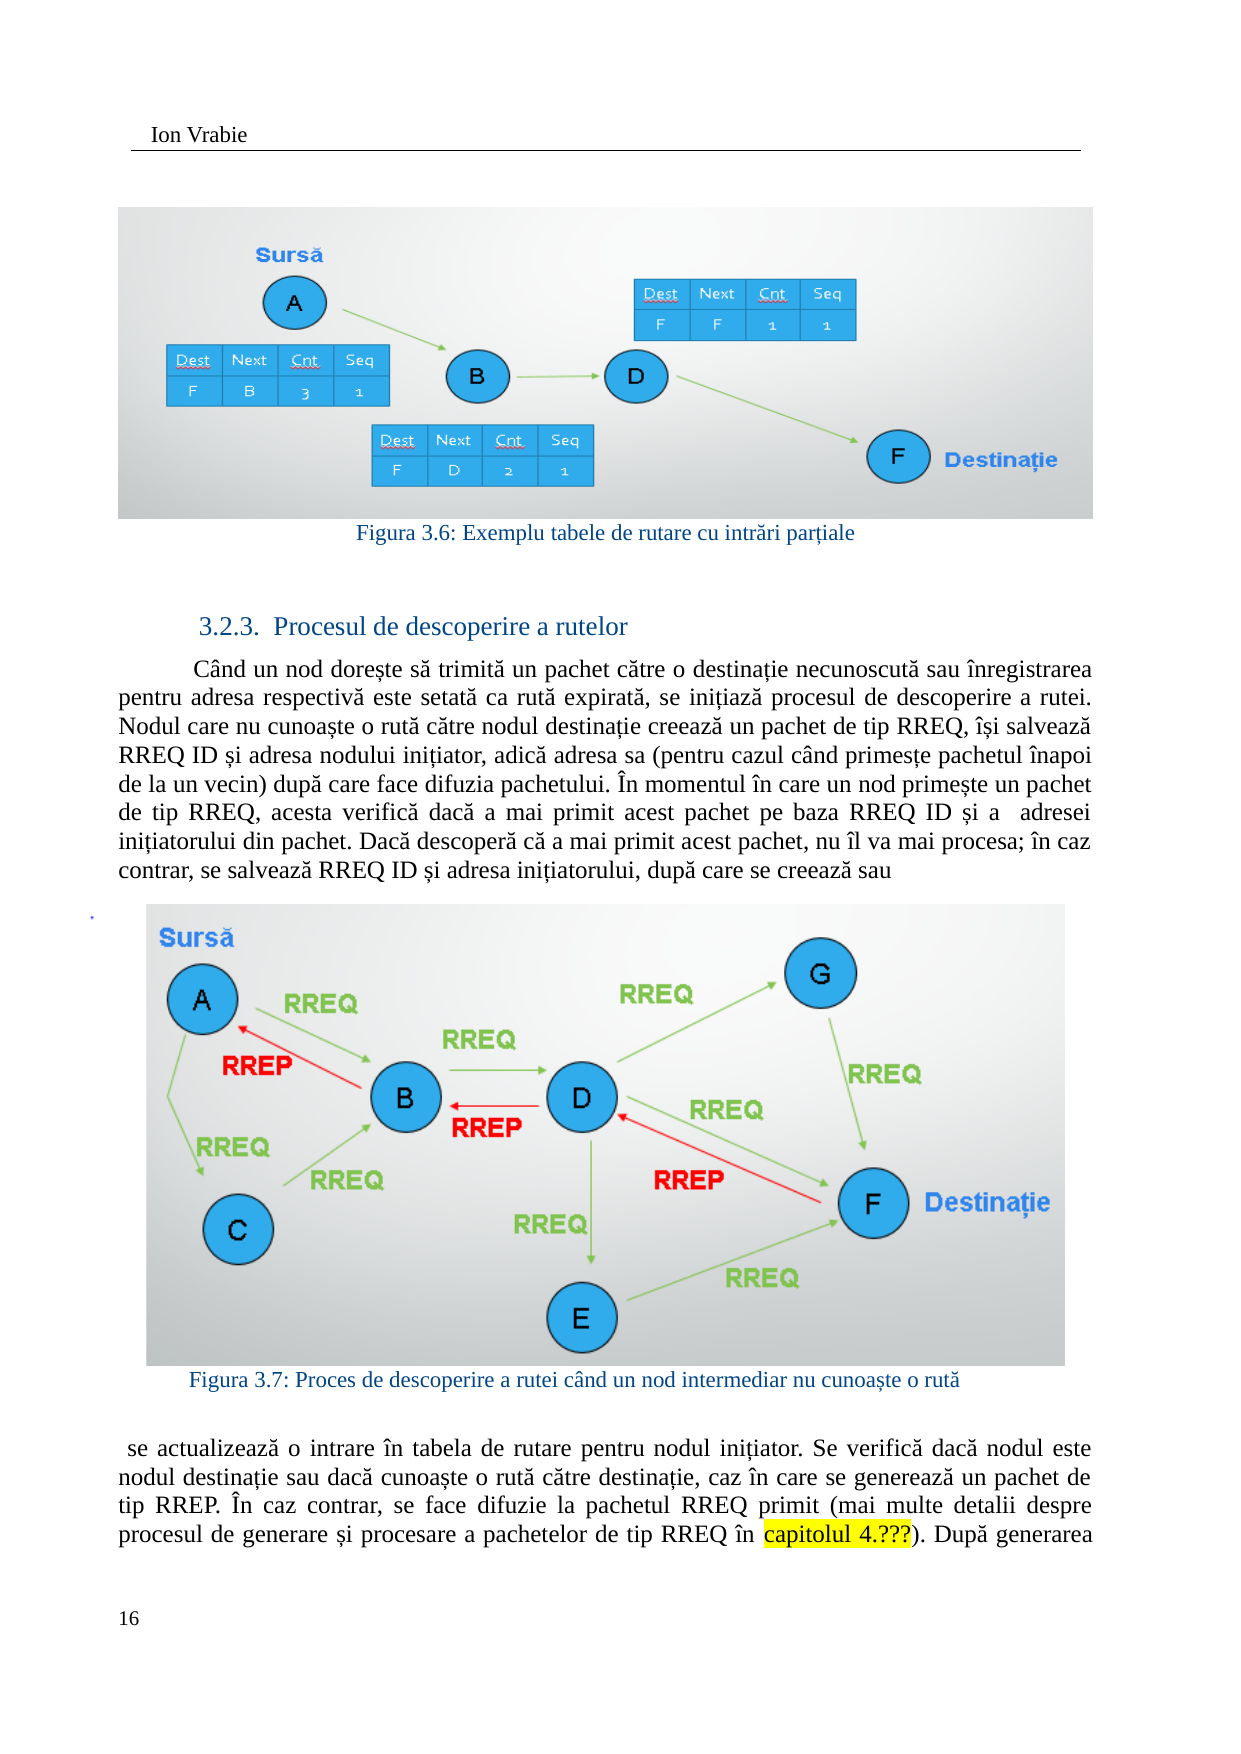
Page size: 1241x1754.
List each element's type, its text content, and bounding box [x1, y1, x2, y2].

text se actualizează o intrare în tabela de rutare pentru nodul inițiator. Se verifică dacă nodul este nodul destinație sau dacă cunoaște o rută către destinație, caz în care se generează un pachet de tip RREP. În caz contrar, se face difuzie la pachetul RREQ primit (mai multe detalii despre procesul de generare și procesare a pachetelor de tip RREQ în capitolul 4.???). După generarea [118, 1433, 1093, 1548]
text Când un nod dorește să trimită un pachet către o destinație necunoscută sau înregistrarea pentru adresa respectivă este setată ca rută expirată, se inițiază procesul de descoperire a rutei. Nodul care nu cunoaște o rută către nodul destinație creează un pachet de tip RREQ, își salvează RREQ ID și adresa nodului inițiator, adică adresa sa (pentru cazul când primesțe pachetul înapoi de la un vecin) după care face difuzia pachetului. În momentul în care un nod primește un pachet de tip RREQ, acesta verifică dacă a mai primit acest pachet pe baza RREQ ID și a adresei inițiatorului din pachet. Dacă descoperă că a mai primit acest pachet, nu îl va mai procesa; în caz contrar, se salvează RREQ ID și adresa inițiatorului, după care se creează sau [118, 654, 1093, 884]
picture [118, 207, 1093, 519]
subtitle Procesul de descoperire a rutelor [192, 610, 1093, 641]
picture [90, 904, 1065, 1366]
text Figura 3.6: Exemplu tabele de rutare cu intrări parțiale [118, 519, 1093, 545]
text Figura 3.7: Proces de descoperire a rutei când un nod intermediar nu cunoaște o rută [90, 1366, 1065, 1392]
